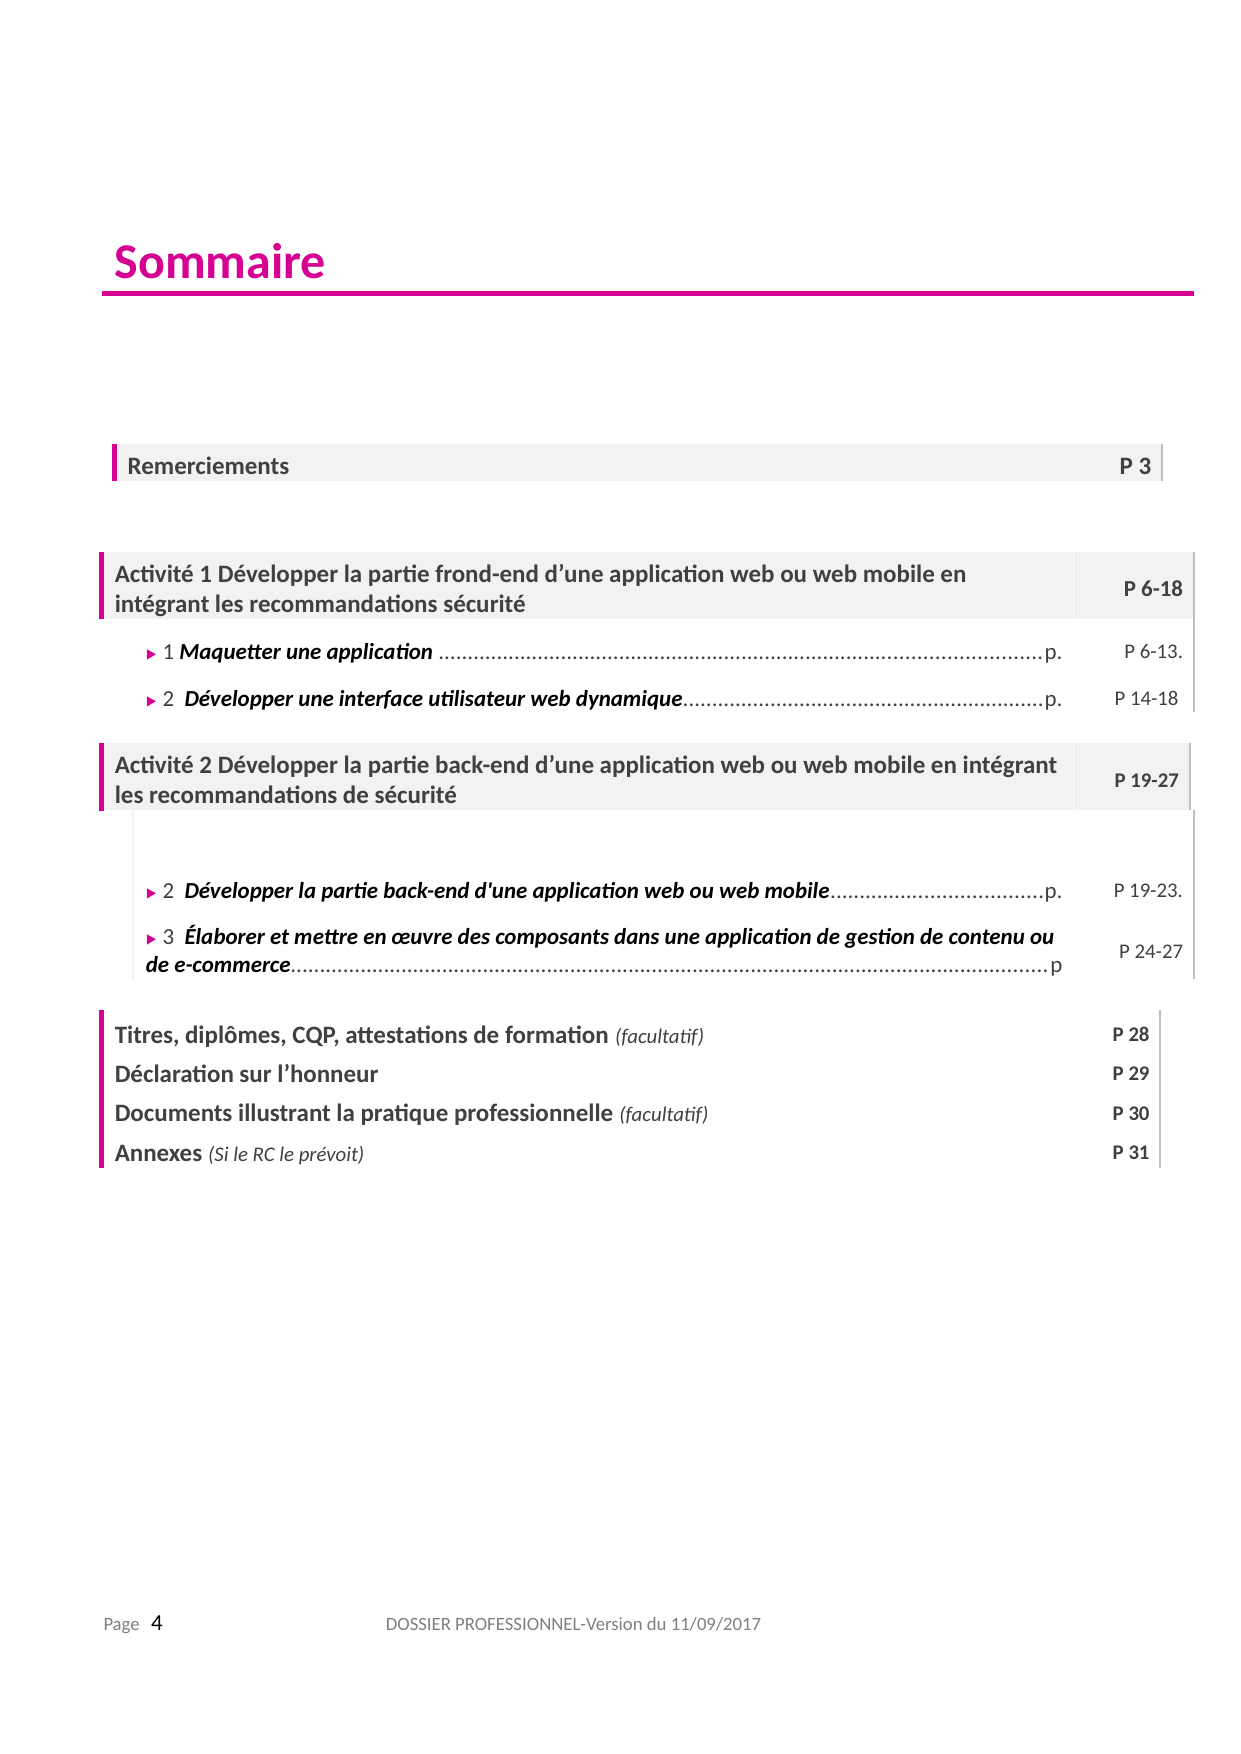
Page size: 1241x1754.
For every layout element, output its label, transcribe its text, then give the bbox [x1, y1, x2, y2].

table_header [372, 224, 1121, 291]
table_cell [1194, 1049, 1198, 1089]
table_header P 3 [1086, 444, 1161, 481]
table_header [1121, 224, 1194, 291]
table_cell Activité 1 Développer la partie frond-end d’une application web ou web mobile en intégrant les recommandations sécurité [104, 552, 1073, 619]
table_cell [1194, 743, 1198, 810]
table_cell  1 Maquetter une application p. [133, 619, 1073, 665]
table_cell [102, 296, 1194, 552]
table_cell [133, 979, 1073, 1010]
table_cell P 6-13. [1074, 619, 1193, 665]
table_cell [102, 858, 132, 904]
table_cell P 19-23. [1074, 858, 1193, 904]
table_cell [1161, 1010, 1194, 1049]
table_cell  3 Élaborer et mettre en œuvre des composants dans une application de gestion de contenu ou de e-commerce p [134, 904, 1073, 978]
table_cell P 28 [1074, 1010, 1159, 1049]
table_cell [134, 810, 1073, 858]
table_cell P 19-27 [1074, 743, 1189, 810]
table_cell [102, 811, 132, 858]
table_cell  2 Développer une interface utilisateur web dynamique p. [133, 665, 1073, 712]
table_cell [1194, 291, 1198, 552]
table_cell [1194, 1010, 1198, 1049]
table_cell [1074, 810, 1193, 858]
table_cell [1194, 1089, 1198, 1128]
table_cell [1161, 1128, 1194, 1167]
table_cell [102, 712, 133, 743]
table_cell Annexes (Si le RC le prévoit) [104, 1128, 1073, 1167]
table_cell P 6-18 [1074, 552, 1193, 619]
table_cell P 29 [1074, 1049, 1159, 1089]
table_cell Activité 2 Développer la partie back-end d’une application web ou web mobile en intégrant les recommandations de sécurité [104, 743, 1073, 810]
table_cell [102, 979, 133, 1010]
table_header Sommaire [102, 224, 372, 291]
table_cell [1194, 979, 1198, 1010]
table_cell Déclaration sur l’honneur [104, 1049, 1073, 1089]
table_cell [1074, 979, 1194, 1010]
table_cell P 30 [1074, 1089, 1159, 1128]
table_cell [133, 712, 1073, 743]
table_cell [1074, 712, 1194, 743]
table_cell [1194, 712, 1198, 743]
table_cell P 14-18 [1074, 665, 1193, 712]
table_cell Titres, diplômes, CQP, attestations de formation (facultatif) [104, 1010, 1073, 1049]
table_cell [1161, 1089, 1194, 1128]
table_cell P 31 [1074, 1128, 1159, 1167]
table_header [1194, 224, 1198, 291]
table_cell [102, 904, 132, 978]
table_cell Documents illustrant la pratique professionnelle (facultatif) [104, 1089, 1073, 1128]
table_header Remerciements [117, 444, 1086, 481]
table_cell [102, 665, 133, 712]
table_cell P 24-27 [1074, 904, 1193, 978]
table_cell [102, 619, 133, 665]
table_cell [1161, 1049, 1194, 1089]
table_cell  2 Développer la partie back-end d'une application web ou web mobile p. [134, 858, 1073, 904]
table_cell [1194, 1128, 1198, 1167]
